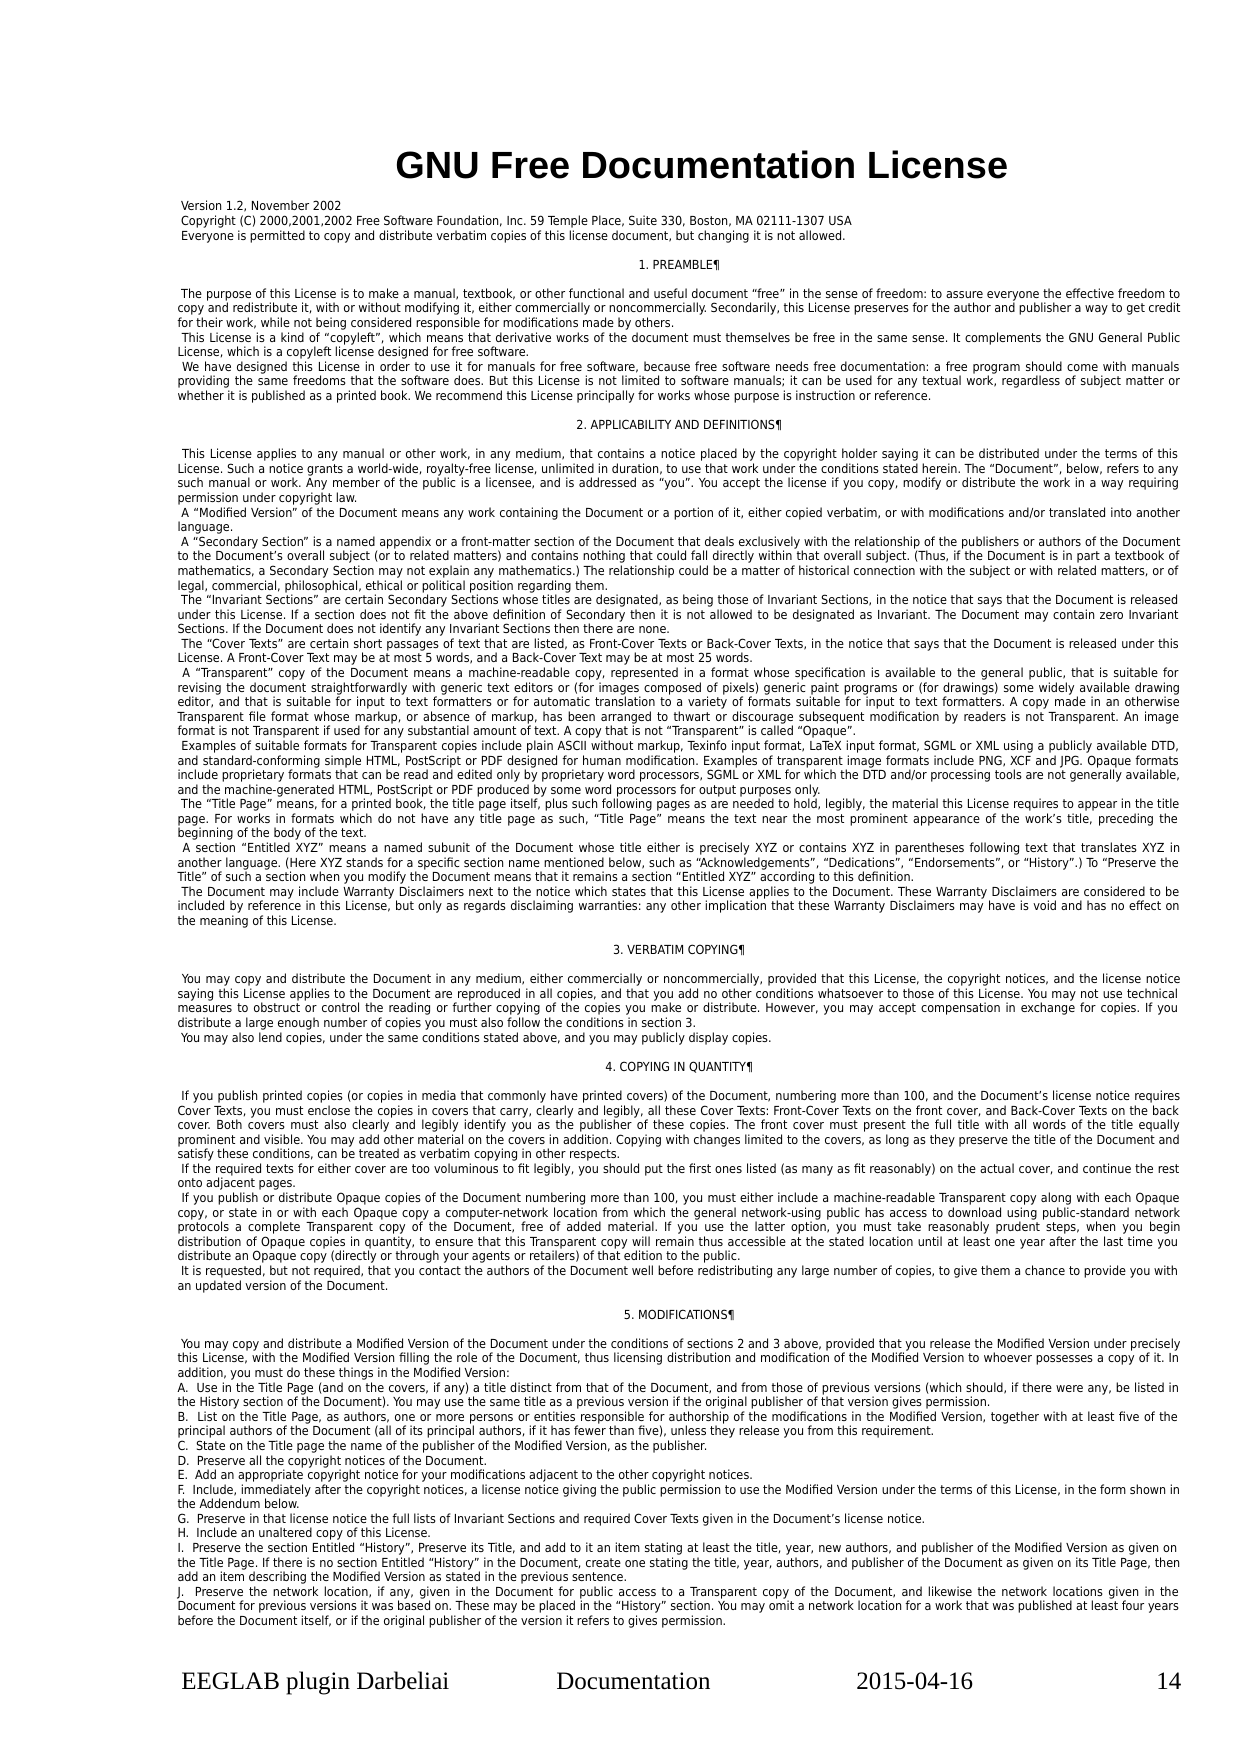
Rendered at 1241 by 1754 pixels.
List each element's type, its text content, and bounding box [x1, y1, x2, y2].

text We have designed this License in order to use it for manuals for free software, because free software needs free documentation: a free program should come with manuals providing the same freedoms that the software does. But this License is not limited to software manuals; it can be used for any textual work, regardless of subject matter or whether it is published as a printed book. We recommend this License principally for works whose purpose is instruction or reference. [177, 360, 1181, 403]
text G. Preserve in that license notice the full lists of Invariant Sections and required Cover Texts given in the Document’s license notice. [177, 1512, 1181, 1526]
text 2. APPLICABILITY AND DEFINITIONS¶ [177, 418, 1181, 433]
text B. List on the Title Page, as authors, one or more persons or entities responsible for authorship of the modifications in the Modified Version, together with at least five of the principal authors of the Document (all of its principal authors, if it has fewer than five), unless they release you from this requirement. [177, 1410, 1181, 1439]
text A section “Entitled XYZ” means a named subunit of the Document whose title either is precisely XYZ or contains XYZ in parentheses following text that translates XYZ in another language. (Here XYZ stands for a specific section name mentioned below, such as “Acknowledgements”, “Dedications”, “Endorsements”, or “History”.) To “Preserve the Title” of such a section when you modify the Document means that it remains a section “Entitled XYZ” according to this definition. [177, 841, 1181, 885]
text Copyright (C) 2000,2001,2002 Free Software Foundation, Inc. 59 Temple Place, Suite 330, Boston, MA 02111-1307 USA [177, 214, 1181, 228]
text 3. VERBATIM COPYING¶ [177, 943, 1181, 958]
text The Document may include Warranty Disclaimers next to the notice which states that this License applies to the Document. These Warranty Disclaimers are considered to be included by reference in this License, but only as regards disclaiming warranties: any other implication that these Warranty Disclaimers may have is void and has no effect on the meaning of this License. [177, 885, 1181, 928]
text The purpose of this License is to make a manual, textbook, or other functional and useful document “free” in the sense of freedom: to assure everyone the effective freedom to copy and redistribute it, with or without modifying it, either commercially or noncommercially. Secondarily, this License preserves for the author and publisher a way to get credit for their work, while not being considered responsible for modifications made by others. [177, 287, 1181, 331]
text A “Transparent” copy of the Document means a machine-readable copy, represented in a format whose specification is available to the general public, that is suitable for revising the document straightforwardly with generic text editors or (for images composed of pixels) generic paint programs or (for drawings) some widely available drawing editor, and that is suitable for input to text formatters or for automatic translation to a variety of formats suitable for input to text formatters. A copy made in an otherwise Transparent file format whose markup, or absence of markup, has been arranged to thwart or discourage subsequent modification by readers is not Transparent. An image format is not Transparent if used for any substantial amount of text. A copy that is not “Transparent” is called “Opaque”. [177, 666, 1181, 739]
text Examples of suitable formats for Transparent copies include plain ASCII without markup, Texinfo input format, LaTeX input format, SGML or XML using a publicly available DTD, and standard-conforming simple HTML, PostScript or PDF designed for human modification. Examples of transparent image formats include PNG, XCF and JPG. Opaque formats include proprietary formats that can be read and edited only by proprietary word processors, SGML or XML for which the DTD and/or processing tools are not generally available, and the machine-generated HTML, PostScript or PDF produced by some word processors for output purposes only. [177, 739, 1181, 797]
text If you publish or distribute Opaque copies of the Document numbering more than 100, you must either include a machine-readable Transparent copy along with each Opaque copy, or state in or with each Opaque copy a computer-network location from which the general network-using public has access to download using public-standard network protocols a complete Transparent copy of the Document, free of added material. If you use the latter option, you must take reasonably prudent steps, when you begin distribution of Opaque copies in quantity, to ensure that this Transparent copy will remain thus accessible at the stated location until at least one year after the last time you distribute an Opaque copy (directly or through your agents or retailers) of that edition to the public. [177, 1191, 1181, 1264]
text It is requested, but not required, that you contact the authors of the Document well before redistributing any large number of copies, to give them a chance to provide you with an updated version of the Document. [177, 1264, 1181, 1293]
text Version 1.2, November 2002 [177, 199, 1181, 214]
text The “Invariant Sections” are certain Secondary Sections whose titles are designated, as being those of Invariant Sections, in the notice that says that the Document is released under this License. If a section does not fit the above definition of Secondary then it is not allowed to be designated as Invariant. The Document may contain zero Invariant Sections. If the Document does not identify any Invariant Sections then there are none. [177, 593, 1181, 637]
text If you publish printed copies (or copies in media that commonly have printed covers) of the Document, numbering more than 100, and the Document’s license notice requires Cover Texts, you must enclose the copies in covers that carry, clearly and legibly, all these Cover Texts: Front-Cover Texts on the front cover, and Back-Cover Texts on the back cover. Both covers must also clearly and legibly identify you as the publisher of these copies. The front cover must present the full title with all words of the title equally prominent and visible. You may add other material on the covers in addition. Copying with changes limited to the covers, as long as they preserve the title of the Document and satisfy these conditions, can be treated as verbatim copying in other respects. [177, 1089, 1181, 1162]
text H. Include an unaltered copy of this License. [177, 1526, 1181, 1541]
text A “Modified Version” of the Document means any work containing the Document or a portion of it, either copied verbatim, or with modifications and/or translated into another language. [177, 506, 1181, 535]
text You may also lend copies, under the same conditions stated above, and you may publicly display copies. [177, 1031, 1181, 1045]
text A. Use in the Title Page (and on the covers, if any) a title distinct from that of the Document, and from those of previous versions (which should, if there were any, be listed in the History section of the Document). You may use the same title as a previous version if the original publisher of that version gives permission. [177, 1381, 1181, 1410]
text If the required texts for either cover are too voluminous to fit legibly, you should put the first ones listed (as many as fit reasonably) on the actual cover, and continue the rest onto adjacent pages. [177, 1162, 1181, 1191]
text E. Add an appropriate copyright notice for your modifications adjacent to the other copyright notices. [177, 1468, 1181, 1483]
text 4. COPYING IN QUANTITY¶ [177, 1060, 1181, 1074]
text Everyone is permitted to copy and distribute verbatim copies of this license document, but changing it is not allowed. [177, 228, 1181, 243]
text 5. MODIFICATIONS¶ [177, 1308, 1181, 1322]
text 1. PREAMBLE¶ [177, 258, 1181, 272]
text The “Title Page” means, for a printed book, the title page itself, plus such following pages as are needed to hold, legibly, the material this License requires to appear in the title page. For works in formats which do not have any title page as such, “Title Page” means the text near the most prominent appearance of the work’s title, preceding the beginning of the body of the text. [177, 797, 1181, 841]
text You may copy and distribute the Document in any medium, either commercially or noncommercially, provided that this License, the copyright notices, and the license notice saying this License applies to the Document are reproduced in all copies, and that you add no other conditions whatsoever to those of this License. You may not use technical measures to obstruct or control the reading or further copying of the copies you make or distribute. However, you may accept compensation in exchange for copies. If you distribute a large enough number of copies you must also follow the conditions in section 3. [177, 972, 1181, 1031]
text This License is a kind of “copyleft”, which means that derivative works of the document must themselves be free in the same sense. It complements the GNU General Public License, which is a copyleft license designed for free software. [177, 331, 1181, 360]
text The “Cover Texts” are certain short passages of text that are listed, as Front-Cover Texts or Back-Cover Texts, in the notice that says that the Document is released under this License. A Front-Cover Text may be at most 5 words, and a Back-Cover Text may be at most 25 words. [177, 637, 1181, 666]
text D. Preserve all the copyright notices of the Document. [177, 1453, 1181, 1468]
text F. Include, immediately after the copyright notices, a license notice giving the public permission to use the Modified Version under the terms of this License, in the form shown in the Addendum below. [177, 1483, 1181, 1512]
text I. Preserve the section Entitled “History”, Preserve its Title, and add to it an item stating at least the title, year, new authors, and publisher of the Modified Version as given on the Title Page. If there is no section Entitled “History” in the Document, create one stating the title, year, authors, and publisher of the Document as given on its Title Page, then add an item describing the Modified Version as stated in the previous sentence. [177, 1541, 1181, 1585]
text C. State on the Title page the name of the publisher of the Modified Version, as the publisher. [177, 1439, 1181, 1453]
text A “Secondary Section” is a named appendix or a front-matter section of the Document that deals exclusively with the relationship of the publishers or authors of the Document to the Document’s overall subject (or to related matters) and contains nothing that could fall directly within that overall subject. (Thus, if the Document is in part a textbook of mathematics, a Secondary Section may not explain any mathematics.) The relationship could be a matter of historical connection with the subject or with related matters, or of legal, commercial, philosophical, ethical or political position regarding them. [177, 535, 1181, 593]
subtitle GNU Free Documentation License [177, 143, 1181, 187]
text This License applies to any manual or other work, in any medium, that contains a notice placed by the copyright holder saying it can be distributed under the terms of this License. Such a notice grants a world-wide, royalty-free license, unlimited in duration, to use that work under the conditions stated herein. The “Document”, below, refers to any such manual or work. Any member of the public is a licensee, and is addressed as “you”. You accept the license if you copy, modify or distribute the work in a way requiring permission under copyright law. [177, 447, 1181, 506]
text J. Preserve the network location, if any, given in the Document for public access to a Transparent copy of the Document, and likewise the network locations given in the Document for previous versions it was based on. These may be placed in the “History” section. You may omit a network location for a work that was published at least four years before the Document itself, or if the original publisher of the version it refers to gives permission. [177, 1585, 1181, 1628]
text You may copy and distribute a Modified Version of the Document under the conditions of sections 2 and 3 above, provided that you release the Modified Version under precisely this License, with the Modified Version filling the role of the Document, thus licensing distribution and modification of the Modified Version to whoever possesses a copy of it. In addition, you must do these things in the Modified Version: [177, 1337, 1181, 1381]
